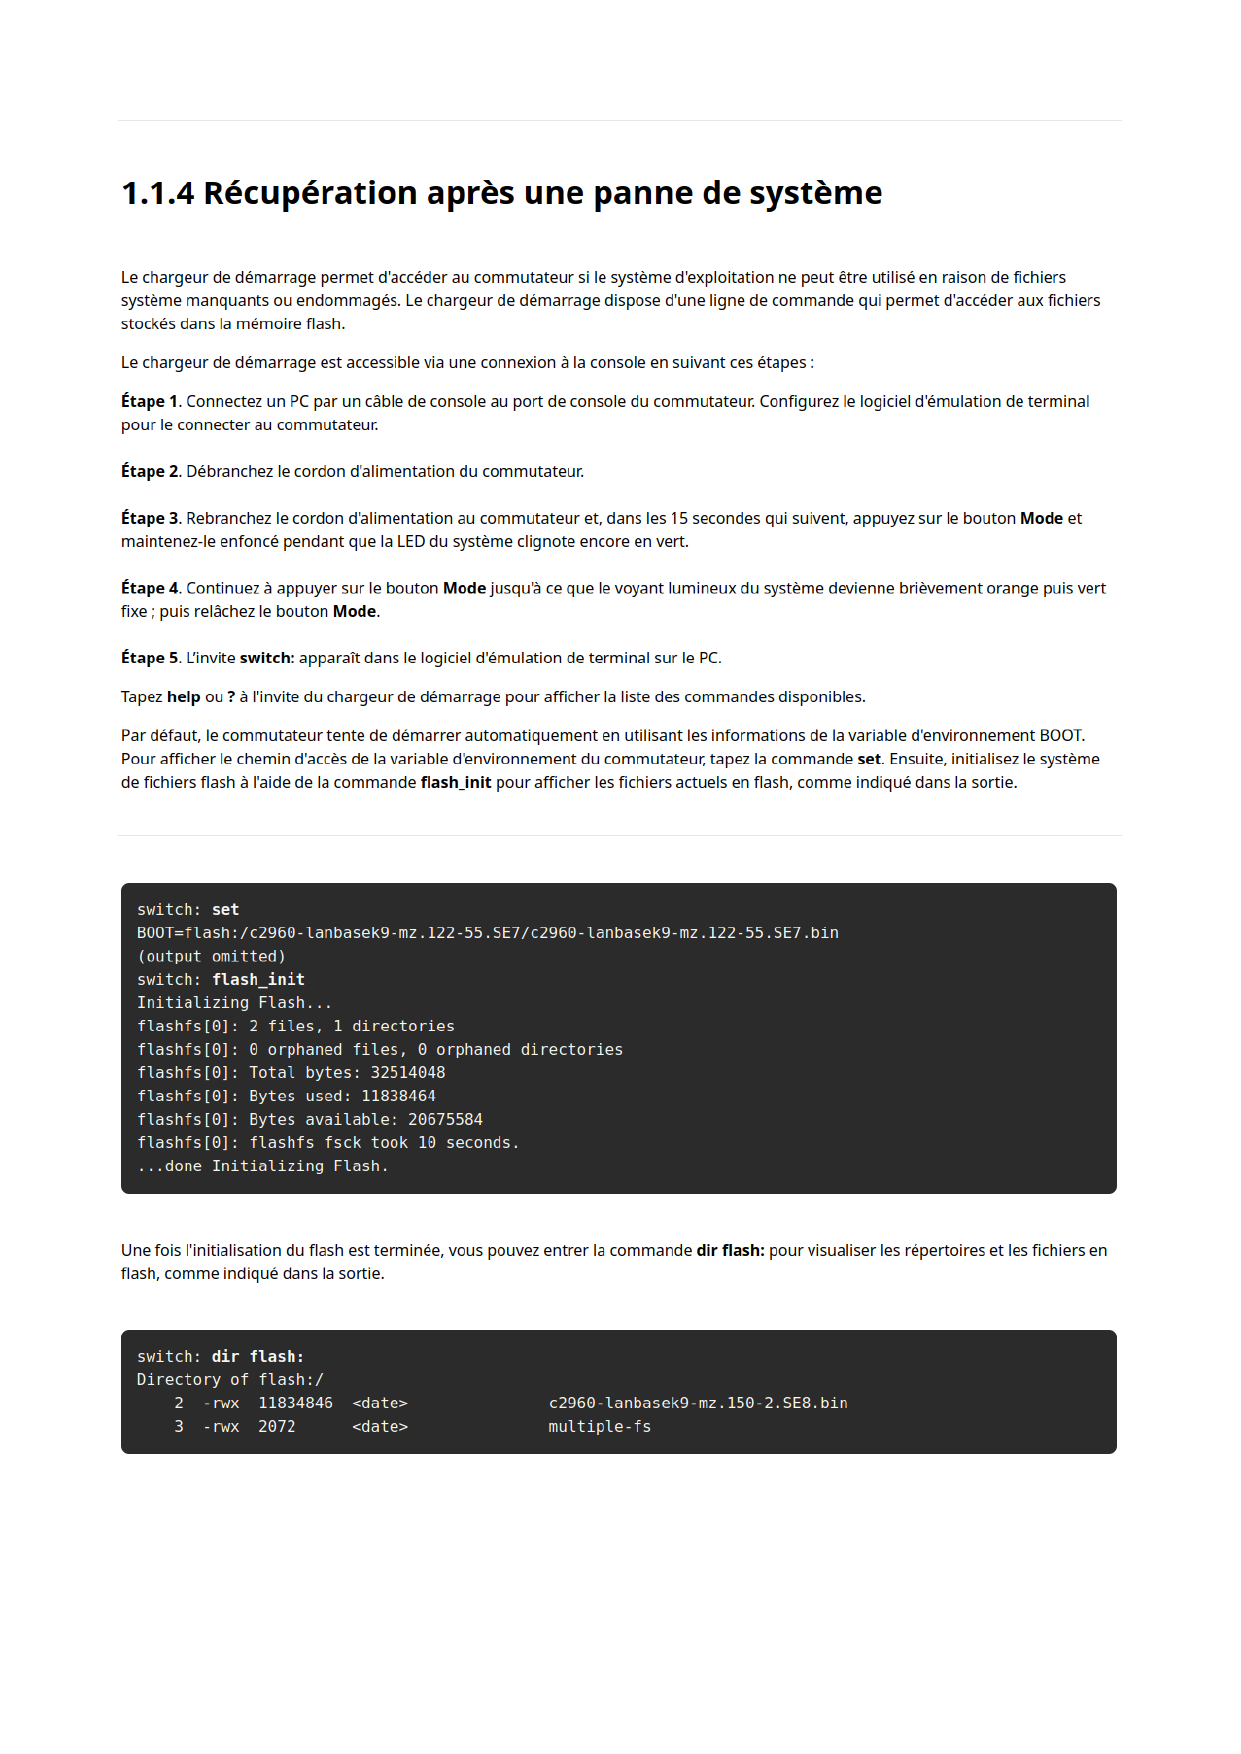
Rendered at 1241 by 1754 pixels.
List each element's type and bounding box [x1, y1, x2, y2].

picture [118, 826, 1123, 1483]
picture [118, 118, 1123, 798]
